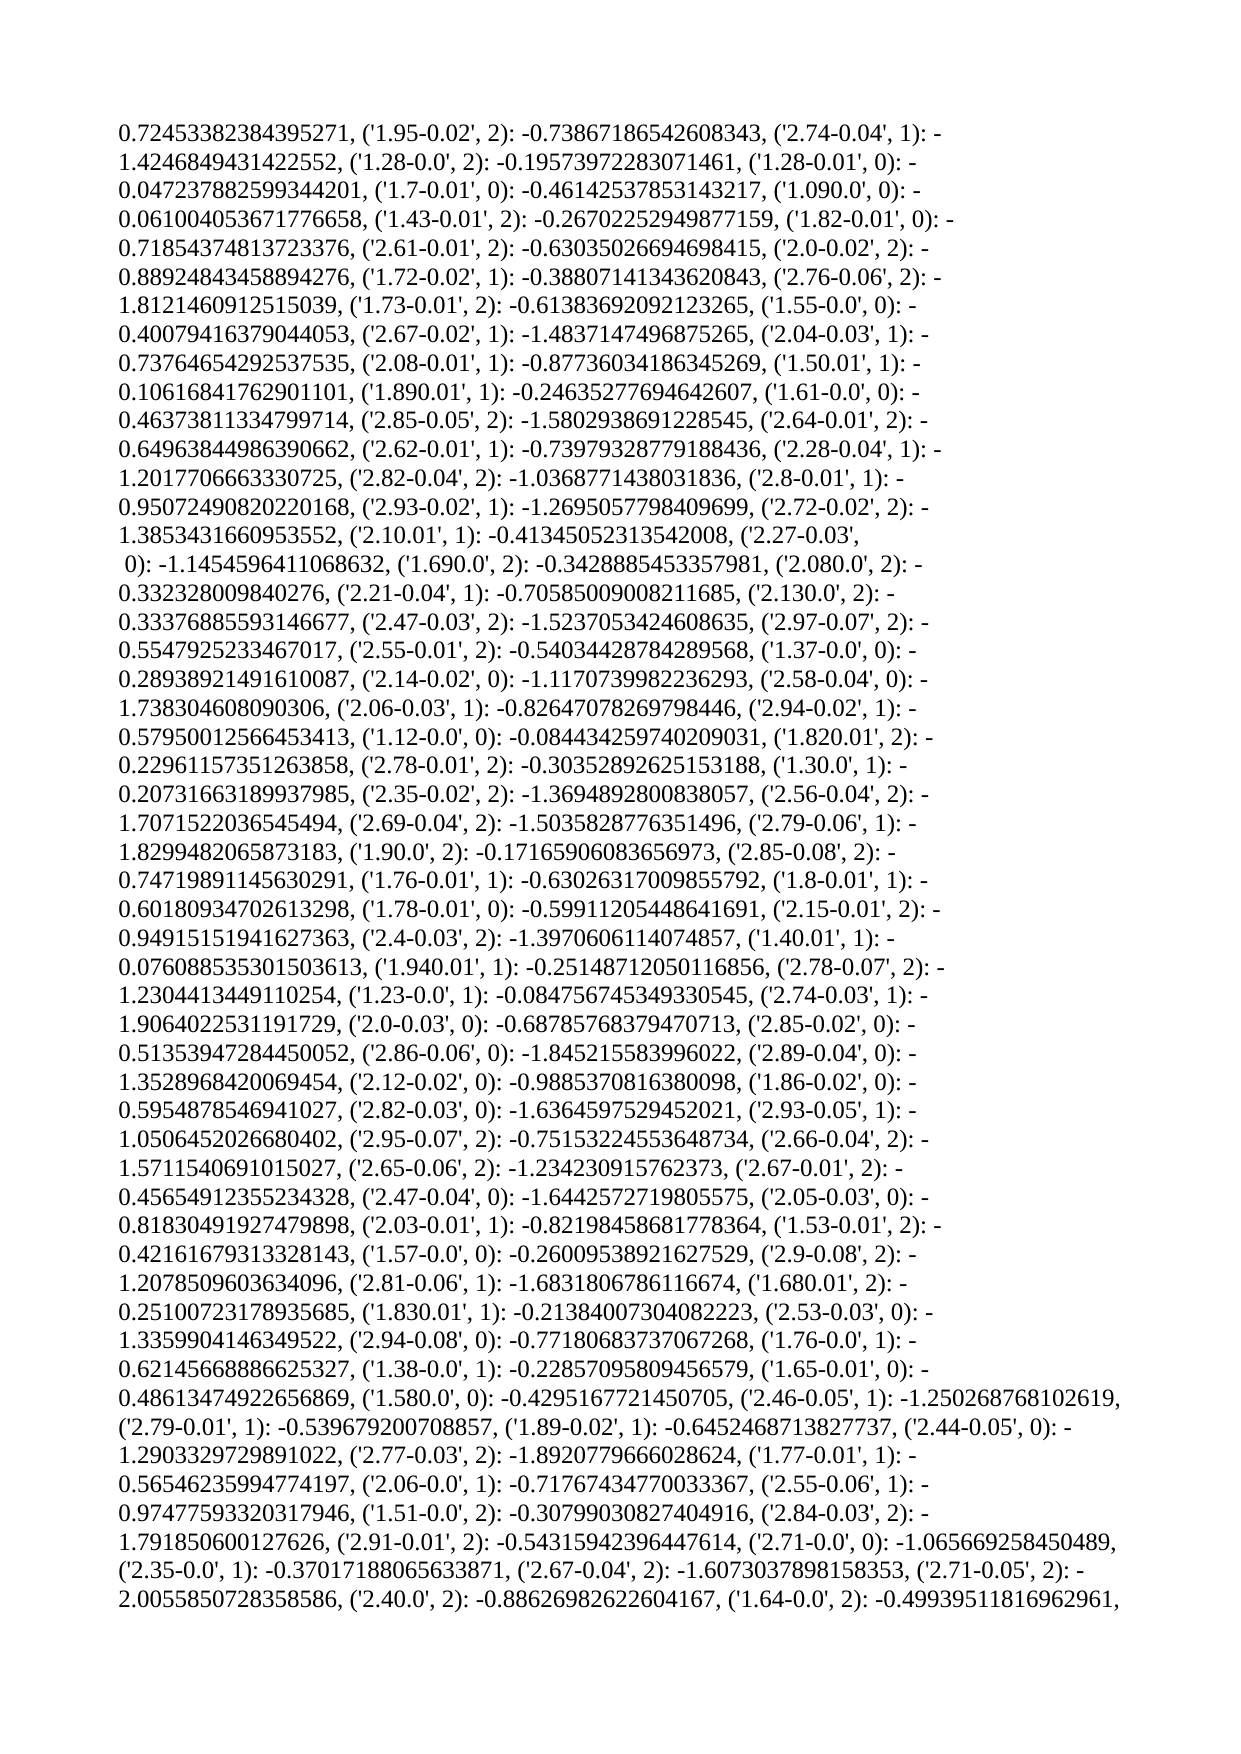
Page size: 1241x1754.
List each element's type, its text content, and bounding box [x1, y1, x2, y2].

text 0): -1.1454596411068632, ('1.690.0', 2): -0.3428885453357981, ('2.080.0', 2): -0.332328009840276, ('2.21-0.04', 1): -0.70585009008211685, ('2.130.0', 2): -0.33376885593146677, ('2.47-0.03', 2): -1.5237053424608635, ('2.97-0.07', 2): -0.5547925233467017, ('2.55-0.01', 2): -0.54034428784289568, ('1.37-0.0', 0): -0.28938921491610087, ('2.14-0.02', 0): -1.1170739982236293, ('2.58-0.04', 0): -1.738304608090306, ('2.06-0.03', 1): -0.82647078269798446, ('2.94-0.02', 1): -0.57950012566453413, ('1.12-0.0', 0): -0.084434259740209031, ('1.820.01', 2): -0.22961157351263858, ('2.78-0.01', 2): -0.30352892625153188, ('1.30.0', 1): -0.20731663189937985, ('2.35-0.02', 2): -1.3694892800838057, ('2.56-0.04', 2): -1.7071522036545494, ('2.69-0.04', 2): -1.5035828776351496, ('2.79-0.06', 1): -1.8299482065873183, ('1.90.0', 2): -0.17165906083656973, ('2.85-0.08', 2): -0.74719891145630291, ('1.76-0.01', 1): -0.63026317009855792, ('1.8-0.01', 1): -0.60180934702613298, ('1.78-0.01', 0): -0.59911205448641691, ('2.15-0.01', 2): -0.94915151941627363, ('2.4-0.03', 2): -1.3970606114074857, ('1.40.01', 1): -0.076088535301503613, ('1.940.01', 1): -0.25148712050116856, ('2.78-0.07', 2): -1.2304413449110254, ('1.23-0.0', 1): -0.084756745349330545, ('2.74-0.03', 1): -1.9064022531191729, ('2.0-0.03', 0): -0.68785768379470713, ('2.85-0.02', 0): -0.51353947284450052, ('2.86-0.06', 0): -1.845215583996022, ('2.89-0.04', 0): -1.3528968420069454, ('2.12-0.02', 0): -0.9885370816380098, ('1.86-0.02', 0): -0.5954878546941027, ('2.82-0.03', 0): -1.6364597529452021, ('2.93-0.05', 1): -1.0506452026680402, ('2.95-0.07', 2): -0.75153224553648734, ('2.66-0.04', 2): -1.5711540691015027, ('2.65-0.06', 2): -1.234230915762373, ('2.67-0.01', 2): -0.45654912355234328, ('2.47-0.04', 0): -1.6442572719805575, ('2.05-0.03', 0): -0.81830491927479898, ('2.03-0.01', 1): -0.82198458681778364, ('1.53-0.01', 2): -0.42161679313328143, ('1.57-0.0', 0): -0.26009538921627529, ('2.9-0.08', 2): -1.2078509603634096, ('2.81-0.06', 1): -1.6831806786116674, ('1.680.01', 2): -0.25100723178935685, ('1.830.01', 1): -0.21384007304082223, ('2.53-0.03', 0): -1.3359904146349522, ('2.94-0.08', 0): -0.77180683737067268, ('1.76-0.0', 1): -0.62145668886625327, ('1.38-0.0', 1): -0.22857095809456579, ('1.65-0.01', 0): -0.48613474922656869, ('1.580.0', 0): -0.4295167721450705, ('2.46-0.05', 1): -1.250268768102619, ('2.79-0.01', 1): -0.539679200708857, ('1.89-0.02', 1): -0.6452468713827737, ('2.44-0.05', 0): -1.2903329729891022, ('2.77-0.03', 2): -1.8920779666028624, ('1.77-0.01', 1): -0.56546235994774197, ('2.06-0.0', 1): -0.71767434770033367, ('2.55-0.06', 1): -0.97477593320317946, ('1.51-0.0', 2): -0.30799030827404916, ('2.84-0.03', 2): -1.791850600127626, ('2.91-0.01', 2): -0.54315942396447614, ('2.71-0.0', 0): -1.065669258450489, ('2.35-0.0', 1): -0.37017188065633871, ('2.67-0.04', 2): -1.6073037898158353, ('2.71-0.05', 2): -2.0055850728358586, ('2.40.0', 2): -0.88626982622604167, ('1.64-0.0', 2): -0.49939511816962961, [118, 549, 1122, 1613]
text -0.72453382384395271, ('1.95-0.02', 2): -0.73867186542608343, ('2.74-0.04', 1): -1.4246849431422552, ('1.28-0.0', 2): -0.19573972283071461, ('1.28-0.01', 0): -0.047237882599344201, ('1.7-0.01', 0): -0.46142537853143217, ('1.090.0', 0): -0.061004053671776658, ('1.43-0.01', 2): -0.26702252949877159, ('1.82-0.01', 0): -0.71854374813723376, ('2.61-0.01', 2): -0.63035026694698415, ('2.0-0.02', 2): -0.88924843458894276, ('1.72-0.02', 1): -0.38807141343620843, ('2.76-0.06', 2): -1.8121460912515039, ('1.73-0.01', 2): -0.61383692092123265, ('1.55-0.0', 0): -0.40079416379044053, ('2.67-0.02', 1): -1.4837147496875265, ('2.04-0.03', 1): -0.73764654292537535, ('2.08-0.01', 1): -0.87736034186345269, ('1.50.01', 1): -0.10616841762901101, ('1.890.01', 1): -0.24635277694642607, ('1.61-0.0', 0): -0.46373811334799714, ('2.85-0.05', 2): -1.5802938691228545, ('2.64-0.01', 2): -0.64963844986390662, ('2.62-0.01', 1): -0.73979328779188436, ('2.28-0.04', 1): -1.2017706663330725, ('2.82-0.04', 2): -1.0368771438031836, ('2.8-0.01', 1): -0.95072490820220168, ('2.93-0.02', 1): -1.2695057798409699, ('2.72-0.02', 2): -1.3853431660953552, ('2.10.01', 1): -0.41345052313542008, ('2.27-0.03', [118, 118, 1122, 549]
